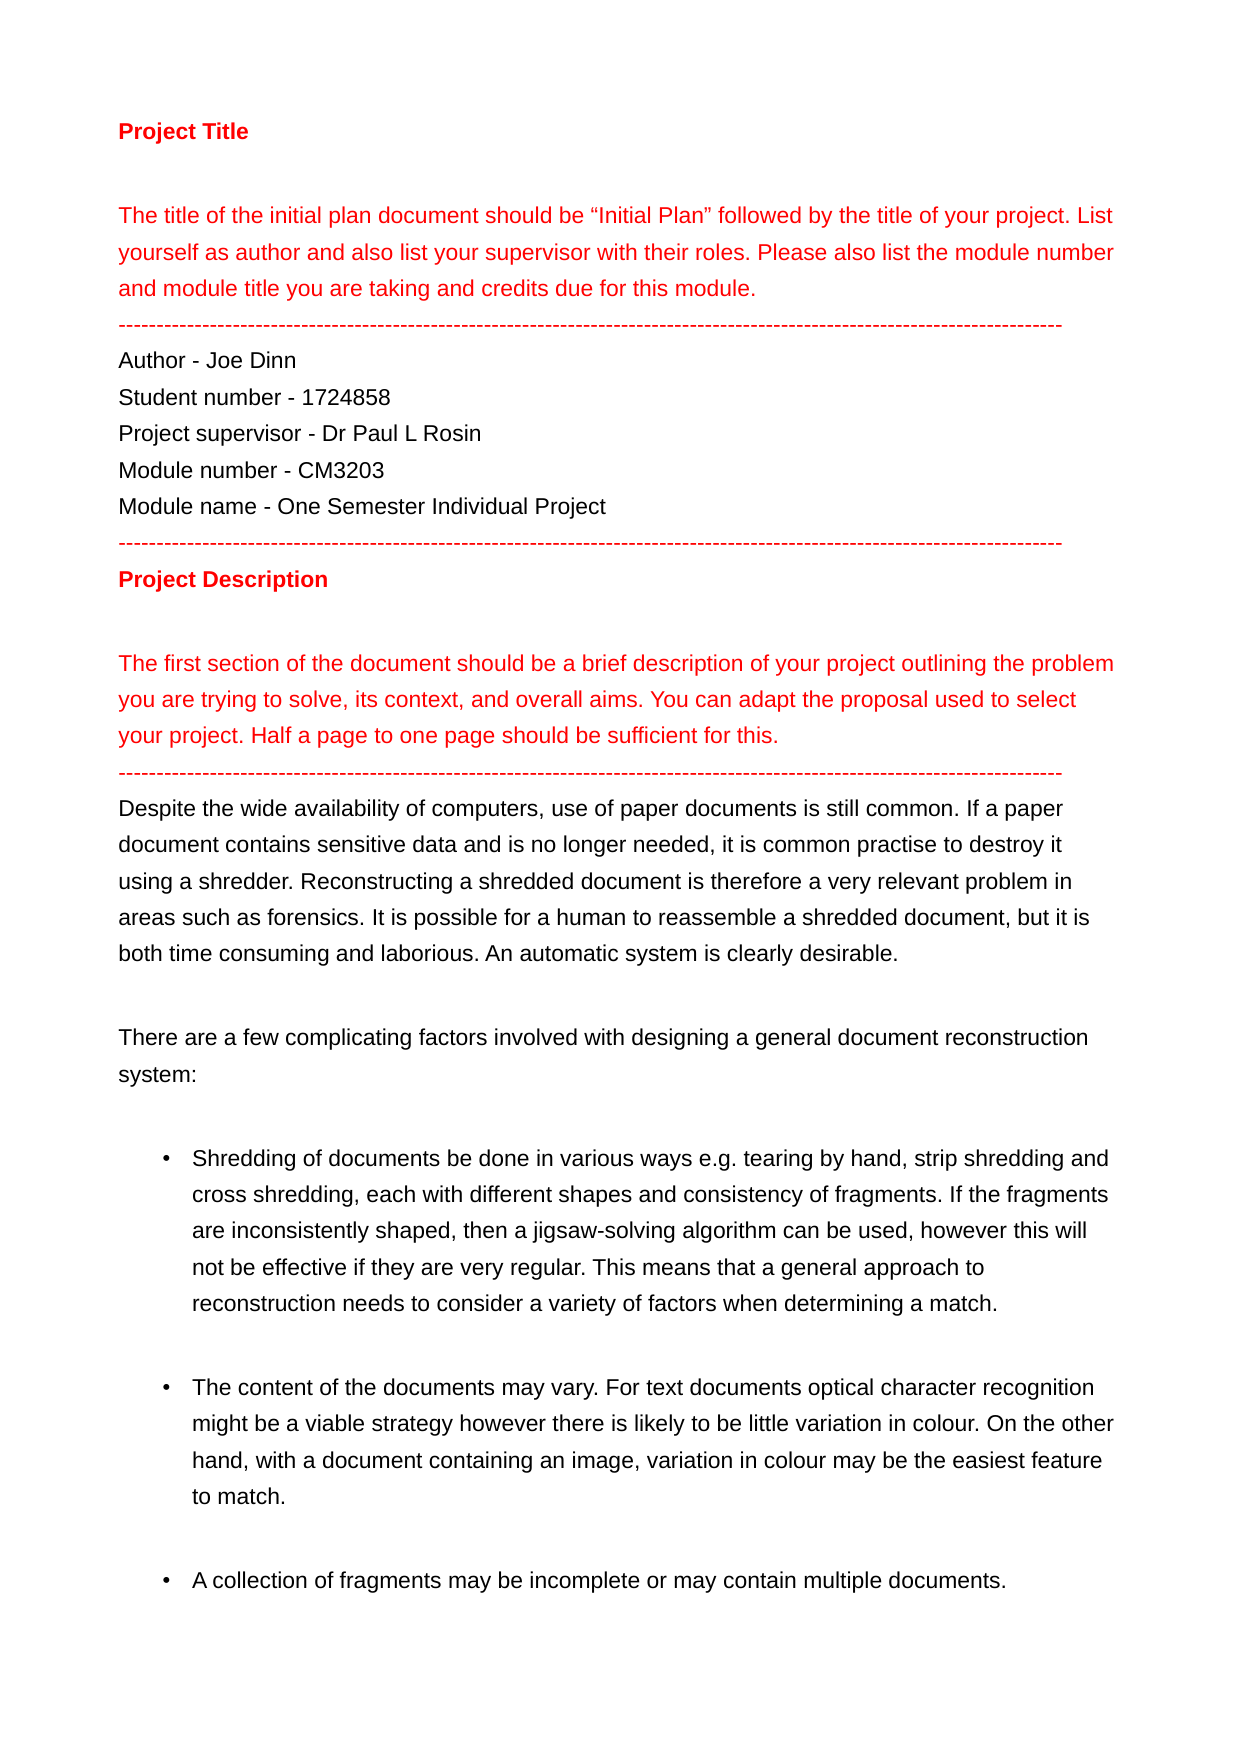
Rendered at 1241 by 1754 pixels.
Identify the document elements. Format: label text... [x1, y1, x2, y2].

text Project Description [118, 566, 1122, 592]
list A collection of fragments may be incomplete or may contain multiple documents. [162, 1567, 1122, 1593]
text ---------------------------------------------------------------------------------------------------------------------------- [118, 529, 1122, 556]
text The first section of the document should be a brief description of your project outlining the problem you are trying to solve, its context, and overall aims. You can adapt the proposal used to select your project. Half a page to one page should be sufficient for this. [118, 649, 1122, 749]
list The content of the documents may vary. For text documents optical character recognition might be a viable strategy however there is likely to be little variation in colour. On the other hand, with a document containing an image, variation in colour may be the easiest feature to match. [162, 1374, 1122, 1509]
text Project Title [118, 118, 1122, 144]
text Student number - 1724858 [118, 384, 1122, 410]
text The title of the initial plan document should be “Initial Plan” followed by the title of your project. List yourself as author and also list your supervisor with their roles. Please also list the module number and module title you are taking and credits due for this module. [118, 202, 1122, 301]
text ---------------------------------------------------------------------------------------------------------------------------- [118, 311, 1122, 337]
text ---------------------------------------------------------------------------------------------------------------------------- [118, 759, 1122, 785]
text Project supervisor - Dr Paul L Rosin [118, 420, 1122, 447]
text Module number - CM3203 [118, 457, 1122, 483]
text There are a few complicating factors involved with designing a general document reconstruction system: [118, 1024, 1122, 1087]
list Shredding of documents be done in various ways e.g. tearing by hand, strip shredding and cross shredding, each with different shapes and consistency of fragments. If the fragments are inconsistently shaped, then a jigsaw-solving algorithm can be used, however this will not be effective if they are very regular. This means that a general approach to reconstruction needs to consider a variety of factors when determining a match. [162, 1145, 1122, 1316]
text Author - Joe Dinn [118, 347, 1122, 374]
text Despite the wide availability of computers, use of paper documents is still common. If a paper document contains sensitive data and is no longer needed, it is common practise to destroy it using a shredder. Reconstructing a shredded document is therefore a very relevant problem in areas such as forensics. It is possible for a human to reassemble a shredded document, but it is both time consuming and laborious. An automatic system is clearly desirable. [118, 795, 1122, 967]
text Module name - One Semester Individual Project [118, 493, 1122, 519]
